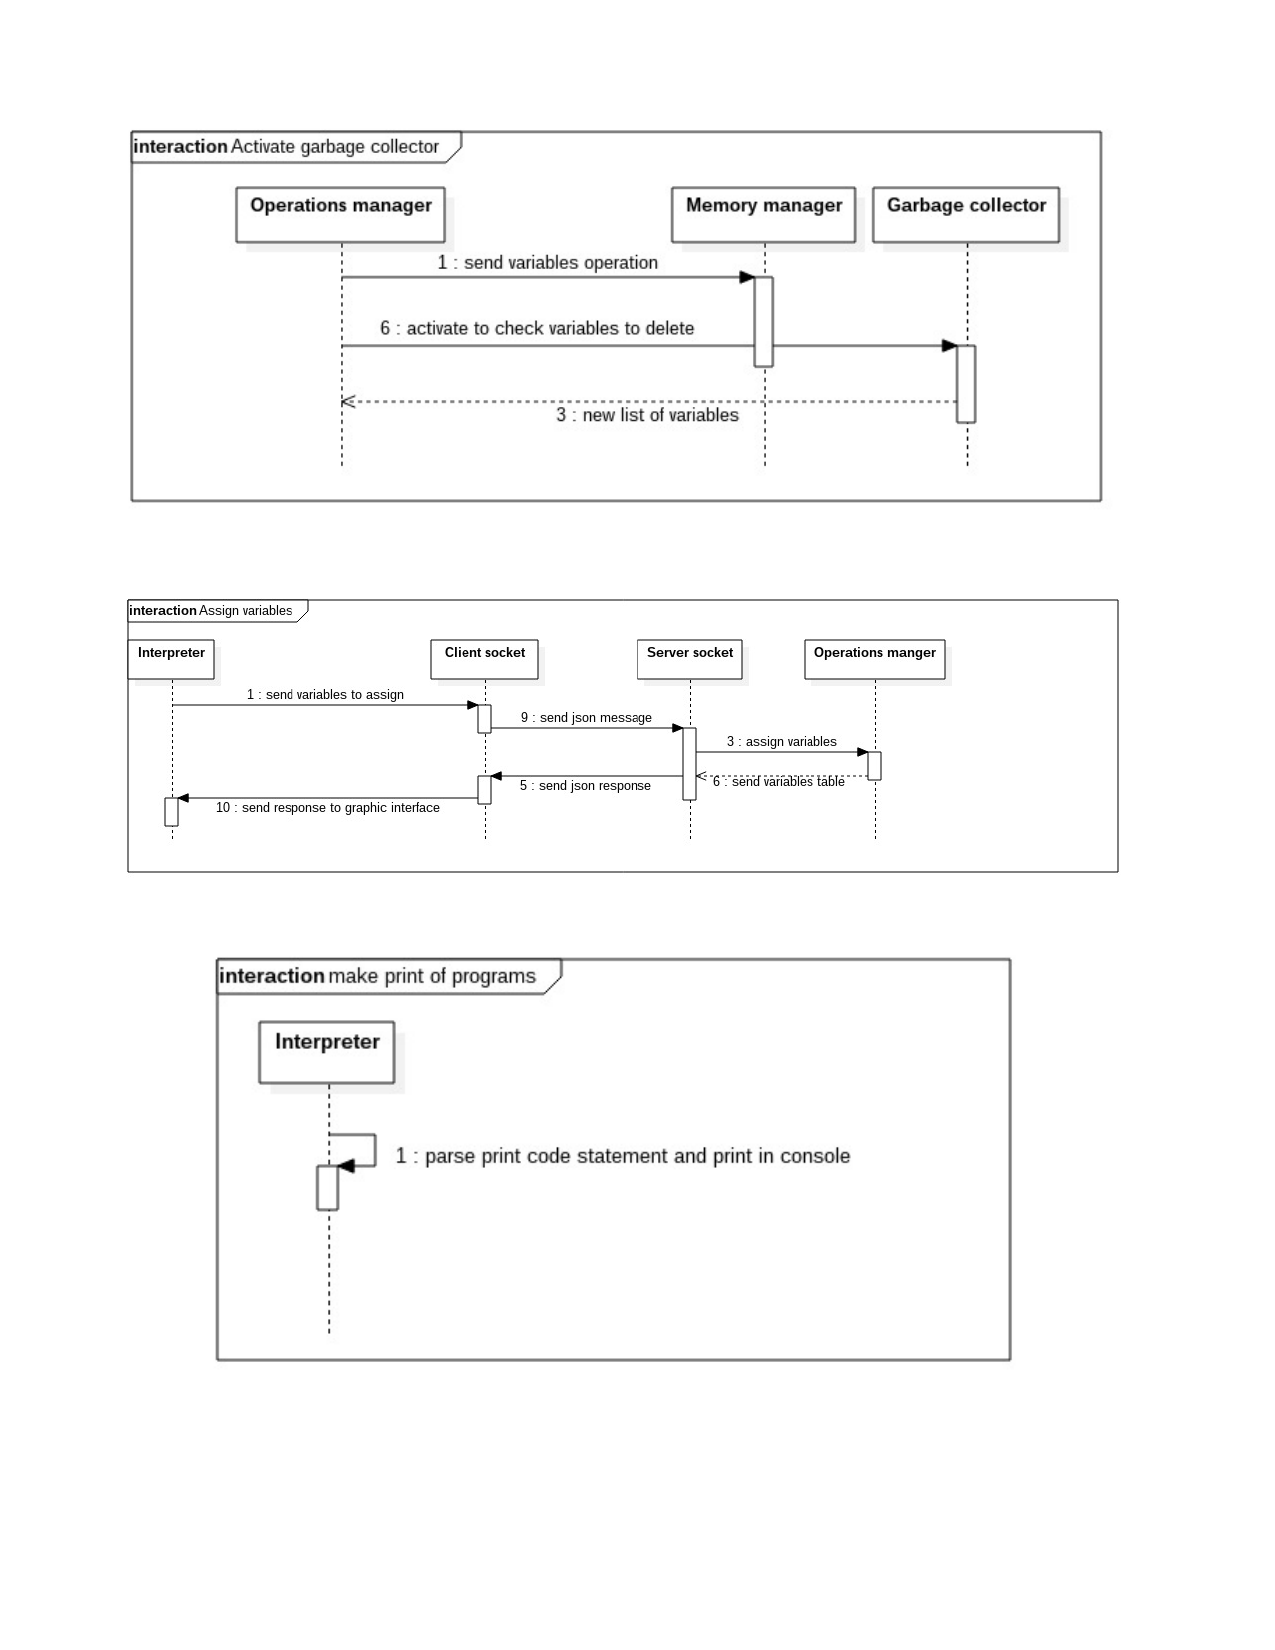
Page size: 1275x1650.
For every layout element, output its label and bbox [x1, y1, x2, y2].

picture [118, 590, 1157, 911]
picture [202, 944, 1073, 1423]
picture [118, 118, 1157, 557]
